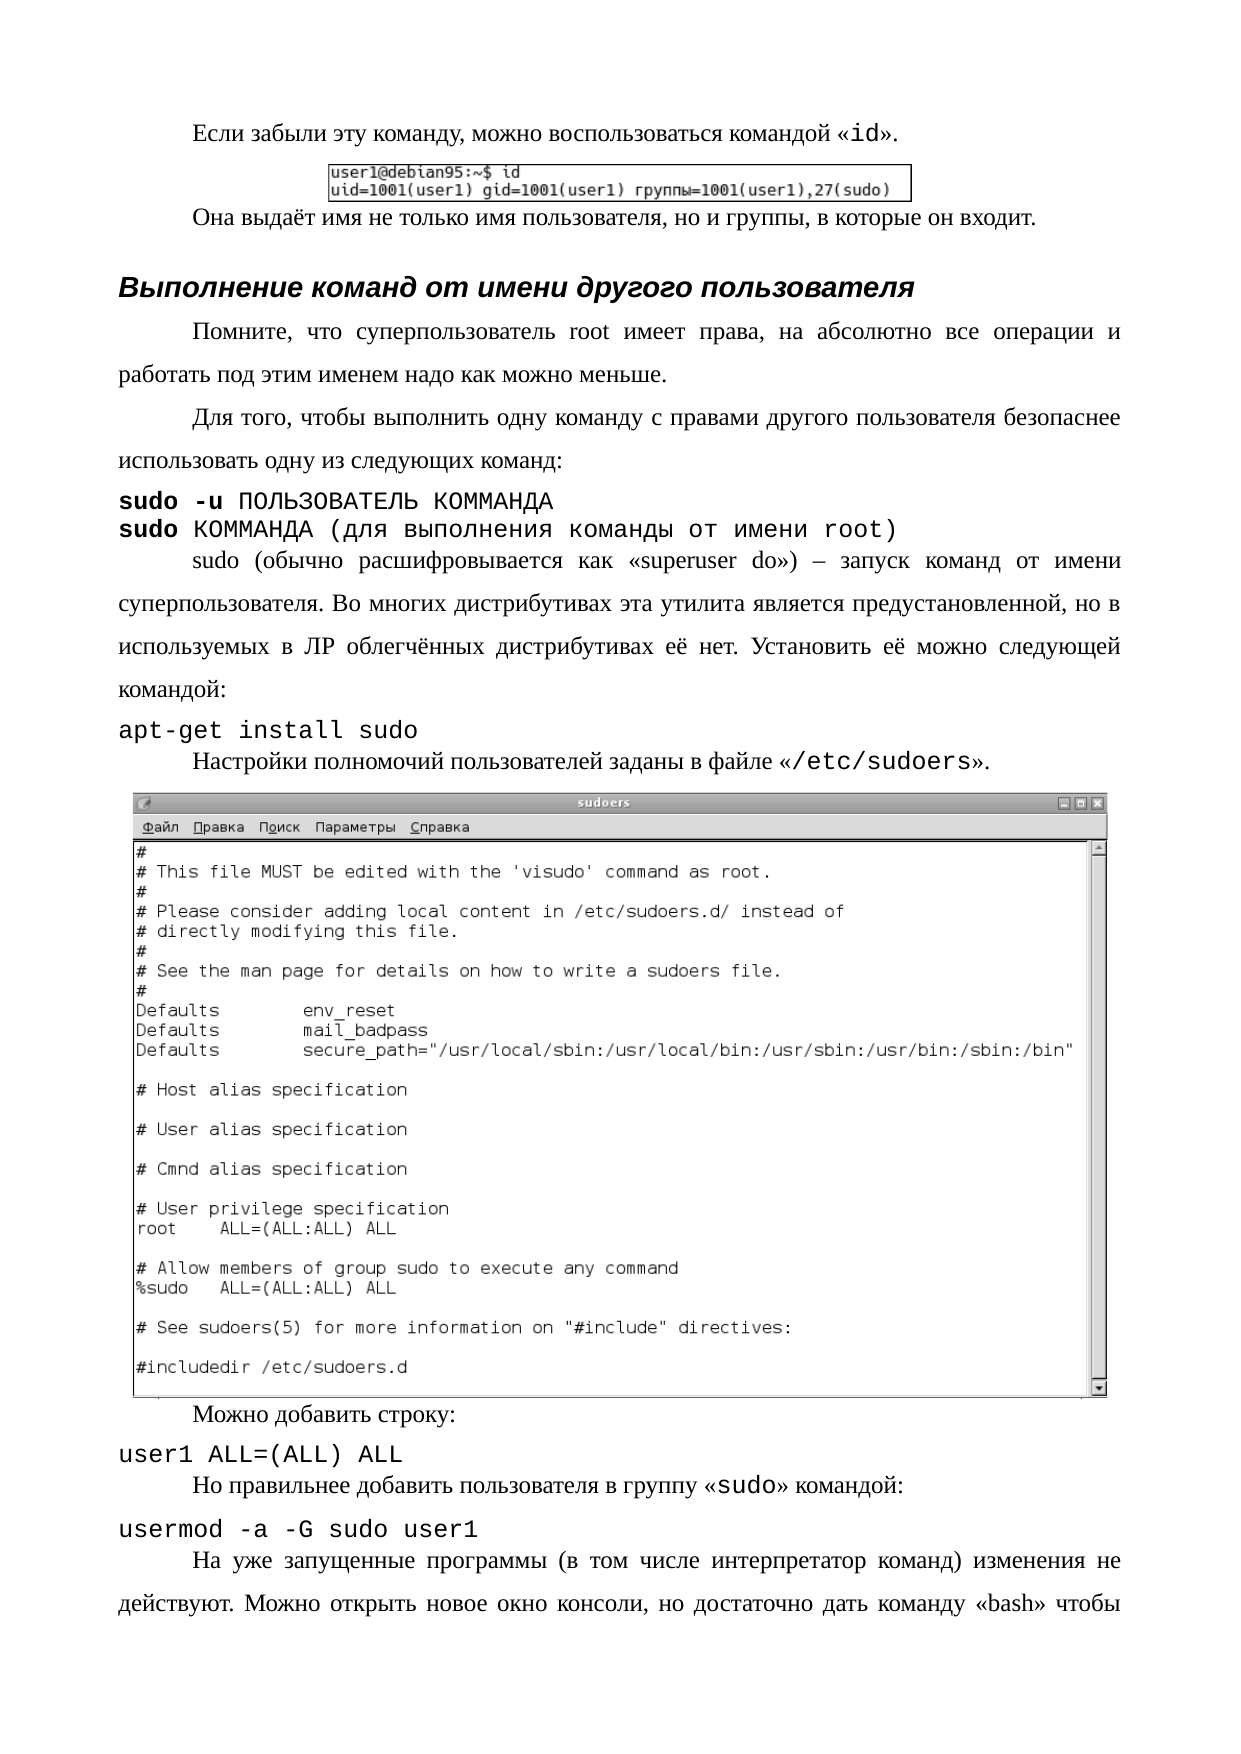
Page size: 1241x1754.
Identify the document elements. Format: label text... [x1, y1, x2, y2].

text apt-get install sudo [118, 717, 1122, 746]
text user1 ALL=(ALL) ALL [118, 1442, 1122, 1470]
text Она выдаёт имя не только имя пользователя, но и группы, в которые он входит. [118, 202, 1122, 230]
text Если забыли эту команду, можно воспользоваться командой «id». [118, 118, 1122, 149]
text usermod -a -G sudo user1 [118, 1517, 1122, 1545]
text На уже запущенные программы (в том числе интерпретатор команд) изменения не действуют. Можно открыть новое окно консоли, но достаточно дать команду «bash» чтобы [118, 1545, 1122, 1617]
text Можно добавить строку: [118, 1399, 1122, 1428]
text Но правильнее добавить пользователя в группу «sudo» командой: [118, 1470, 1122, 1501]
picture [328, 164, 912, 202]
text sudo КОММАНДА (для выполнения команды от имени root) [118, 517, 1122, 545]
text Для того, чтобы выполнить одну команду с правами другого пользователя безопаснее использовать одну из следующих команд: [118, 402, 1122, 474]
text sudo -u ПОЛЬЗОВАТЕЛЬ КОММАНДА [118, 488, 1122, 517]
text Настройки полномочий пользователей заданы в файле «/etc/sudoers». [118, 746, 1122, 777]
picture [132, 792, 1108, 1399]
subtitle Выполнение команд от имени другого пользователя [118, 270, 1122, 303]
text sudo (обычно расшифровывается как «superuser do») – запуск команд от имени суперпользователя. Во многих дистрибутивах эта утилита является предустановленной, но в используемых в ЛР облегчённых дистрибутивах её нет. Установить её можно следующей командой: [118, 545, 1122, 703]
text Помните, что суперпользователь root имеет права, на абсолютно все операции и работать под этим именем надо как можно меньше. [118, 316, 1122, 388]
